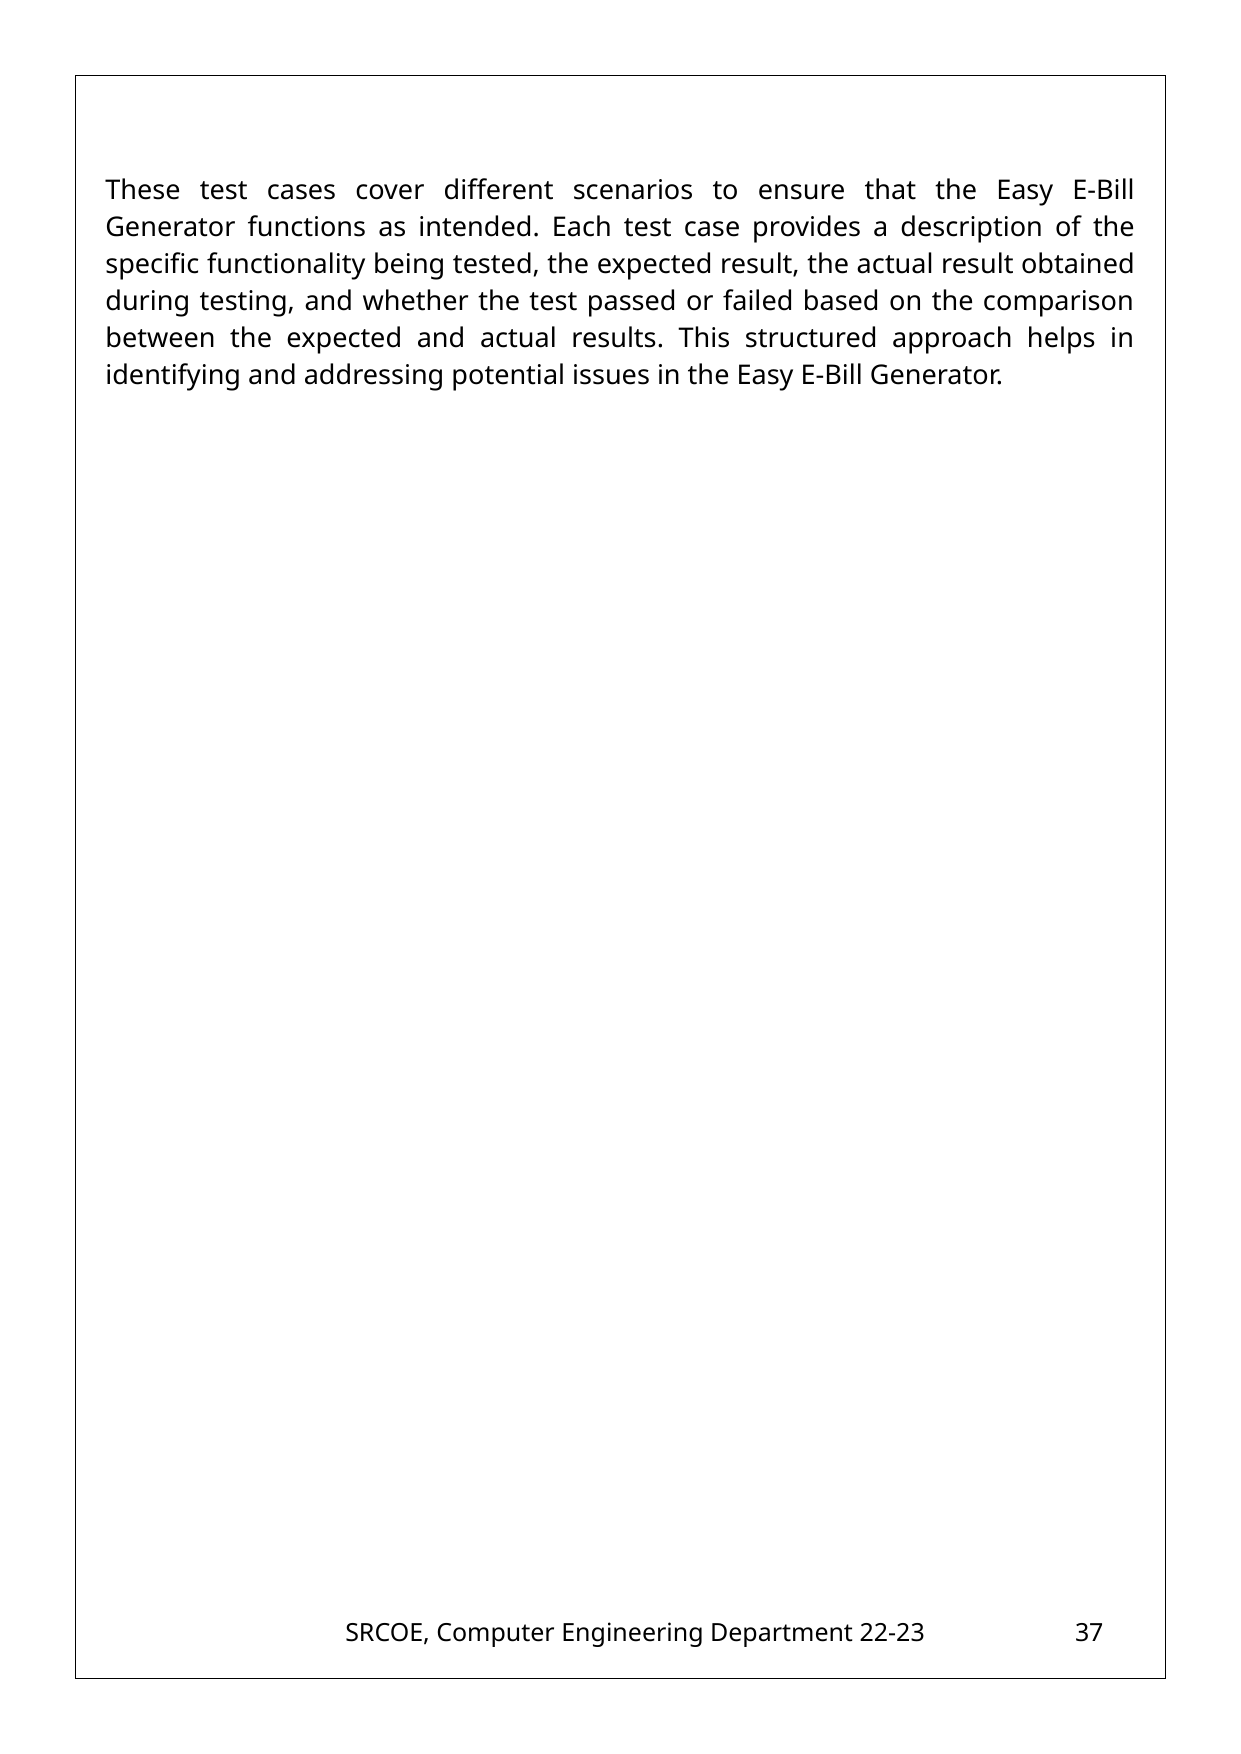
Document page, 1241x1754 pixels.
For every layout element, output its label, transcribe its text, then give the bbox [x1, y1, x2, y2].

text These test cases cover different scenarios to ensure that the Easy E-Bill Generator functions as intended. Each test case provides a description of the specific functionality being tested, the expected result, the actual result obtained during testing, and whether the test passed or failed based on the comparison between the expected and actual results. This structured approach helps in identifying and addressing potential issues in the Easy E-Bill Generator. [105, 171, 1135, 392]
